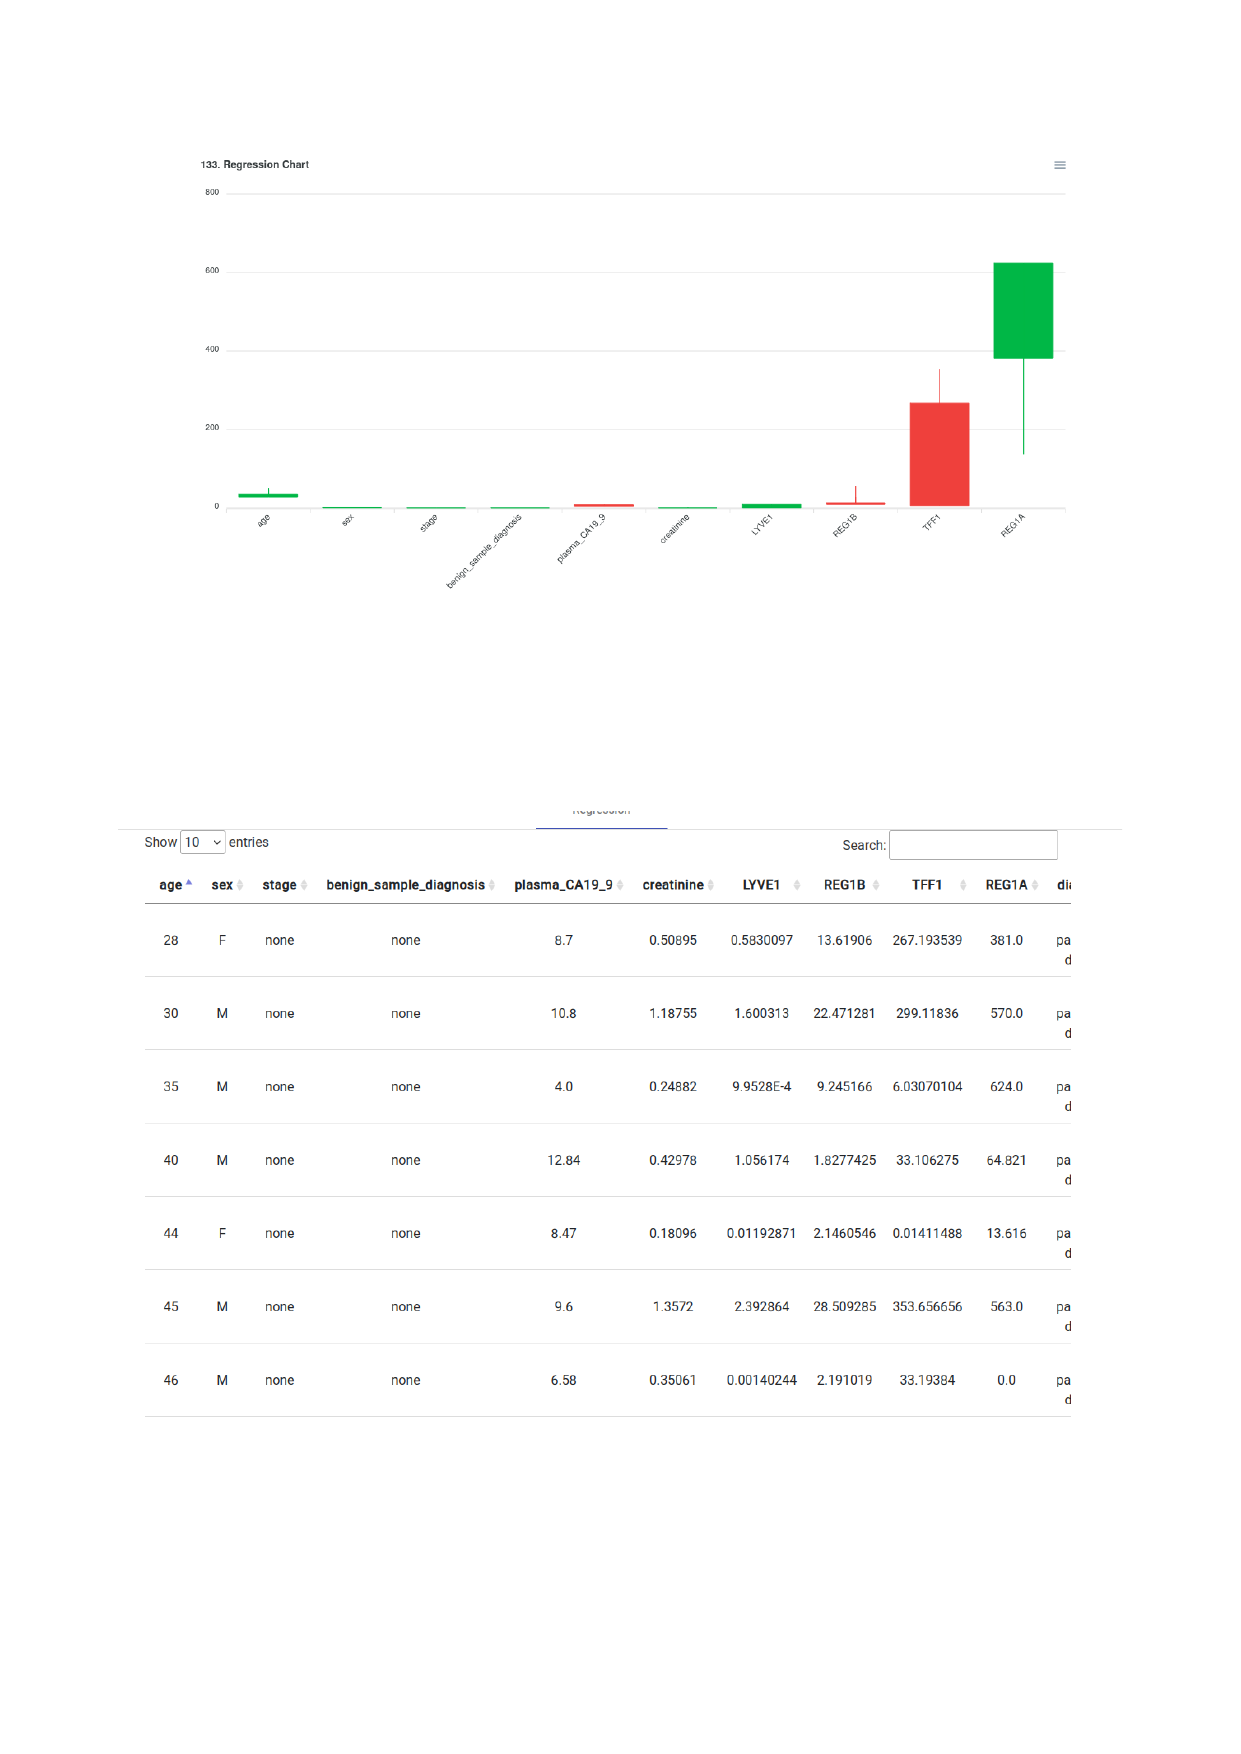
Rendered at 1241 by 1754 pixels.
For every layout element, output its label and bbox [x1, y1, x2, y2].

picture [118, 118, 1123, 600]
picture [118, 811, 1123, 1418]
